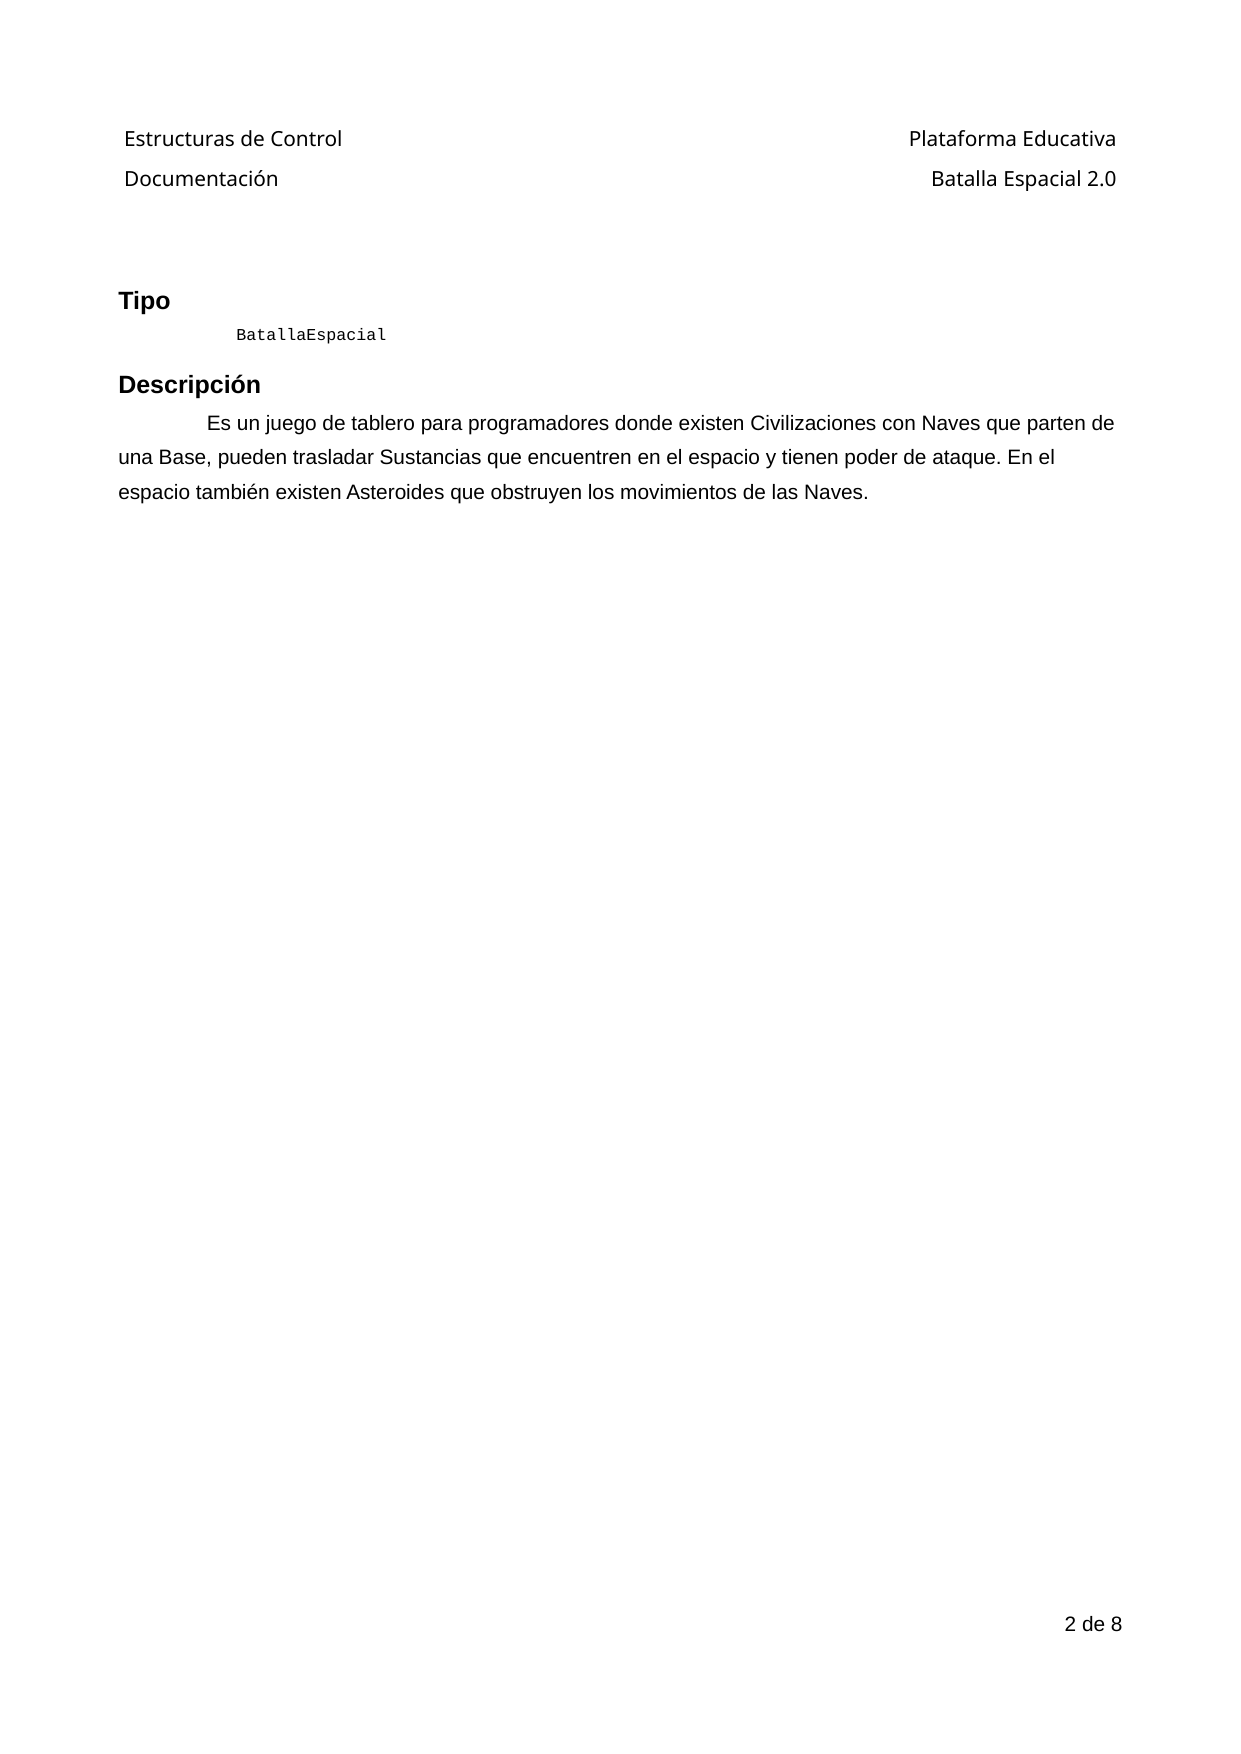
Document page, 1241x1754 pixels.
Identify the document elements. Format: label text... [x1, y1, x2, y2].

text BatallaEspacial [236, 327, 1122, 346]
subtitle Tipo [118, 286, 1122, 314]
text Es un juego de tablero para programadores donde existen Civilizaciones con Naves que parten de una Base, pueden trasladar Sustancias que encuentren en el espacio y tienen poder de ataque. En el espacio también existen Asteroides que obstruyen los movimientos de las Naves. [118, 411, 1122, 504]
subtitle Descripción [118, 371, 1122, 399]
